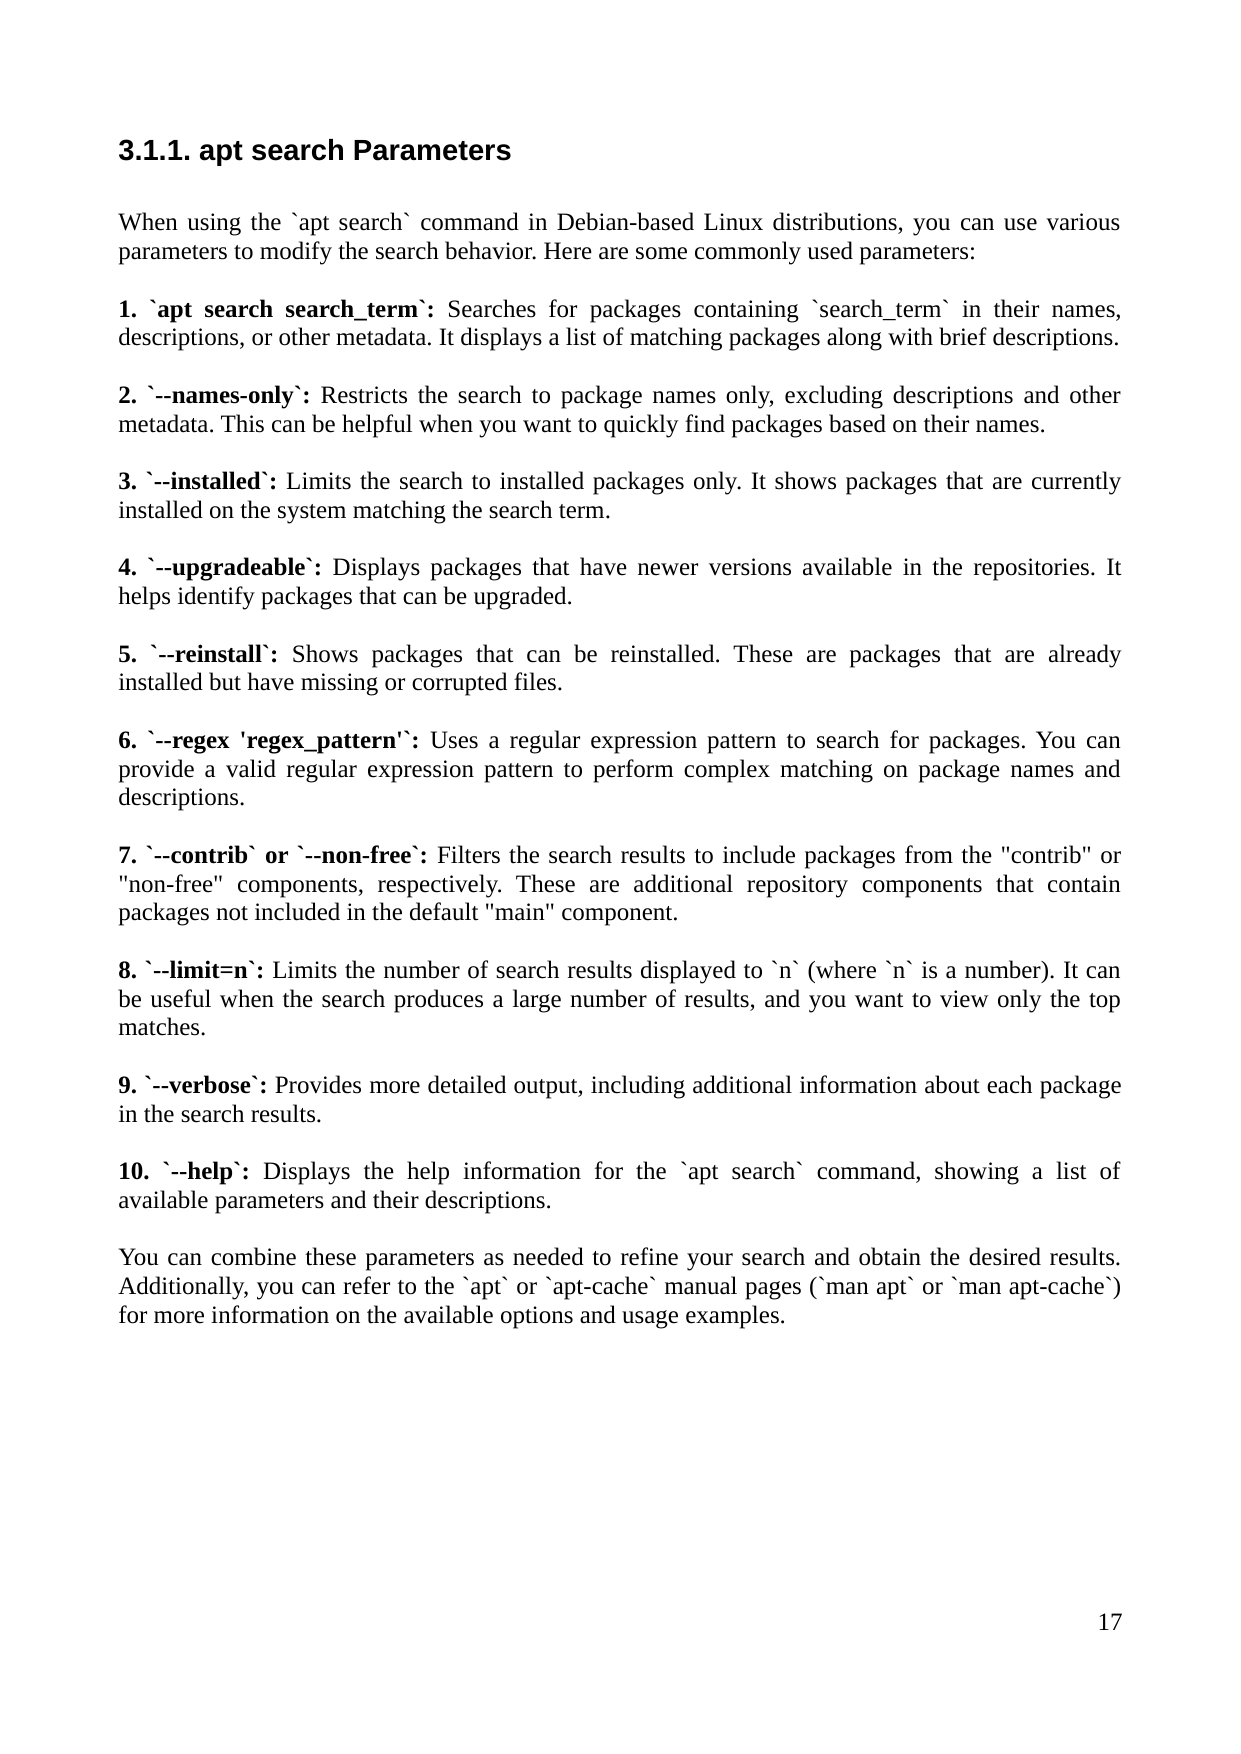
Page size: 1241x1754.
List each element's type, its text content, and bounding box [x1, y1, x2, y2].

text 4. `--upgradeable`: Displays packages that have newer versions available in the repositories. It helps identify packages that can be upgraded. [118, 552, 1122, 610]
text 1. `apt search search_term`: Searches for packages containing `search_term` in their names, descriptions, or other metadata. It displays a list of matching packages along with brief descriptions. [118, 294, 1122, 351]
text When using the `apt search` command in Debian-based Linux distributions, you can use various parameters to modify the search behavior. Here are some commonly used parameters: [118, 207, 1122, 265]
text 8. `--limit=n`: Limits the number of search results displayed to `n` (where `n` is a number). It can be useful when the search produces a large number of results, and you want to view only the top matches. [118, 955, 1122, 1041]
text 2. `--names-only`: Restricts the search to package names only, excluding descriptions and other metadata. This can be helpful when you want to quickly find packages based on their names. [118, 380, 1122, 437]
text 7. `--contrib` or `--non-free`: Filters the search results to include packages from the "contrib" or "non-free" components, respectively. These are additional repository components that contain packages not included in the default "main" component. [118, 840, 1122, 926]
text 3. `--installed`: Limits the search to installed packages only. It shows packages that are currently installed on the system matching the search term. [118, 466, 1122, 524]
subtitle 3.1.1. apt search Parameters [118, 133, 1122, 166]
text 9. `--verbose`: Provides more detailed output, including additional information about each package in the search results. [118, 1070, 1122, 1127]
text You can combine these parameters as needed to refine your search and obtain the desired results. Additionally, you can refer to the `apt` or `apt-cache` manual pages (`man apt` or `man apt-cache`) for more information on the available options and usage examples. [118, 1242, 1122, 1329]
text 6. `--regex 'regex_pattern'`: Uses a regular expression pattern to search for packages. You can provide a valid regular expression pattern to perform complex matching on package names and descriptions. [118, 725, 1122, 811]
text 5. `--reinstall`: Shows packages that can be reinstalled. These are packages that are already installed but have missing or corrupted files. [118, 639, 1122, 696]
text 10. `--help`: Displays the help information for the `apt search` command, showing a list of available parameters and their descriptions. [118, 1156, 1122, 1214]
